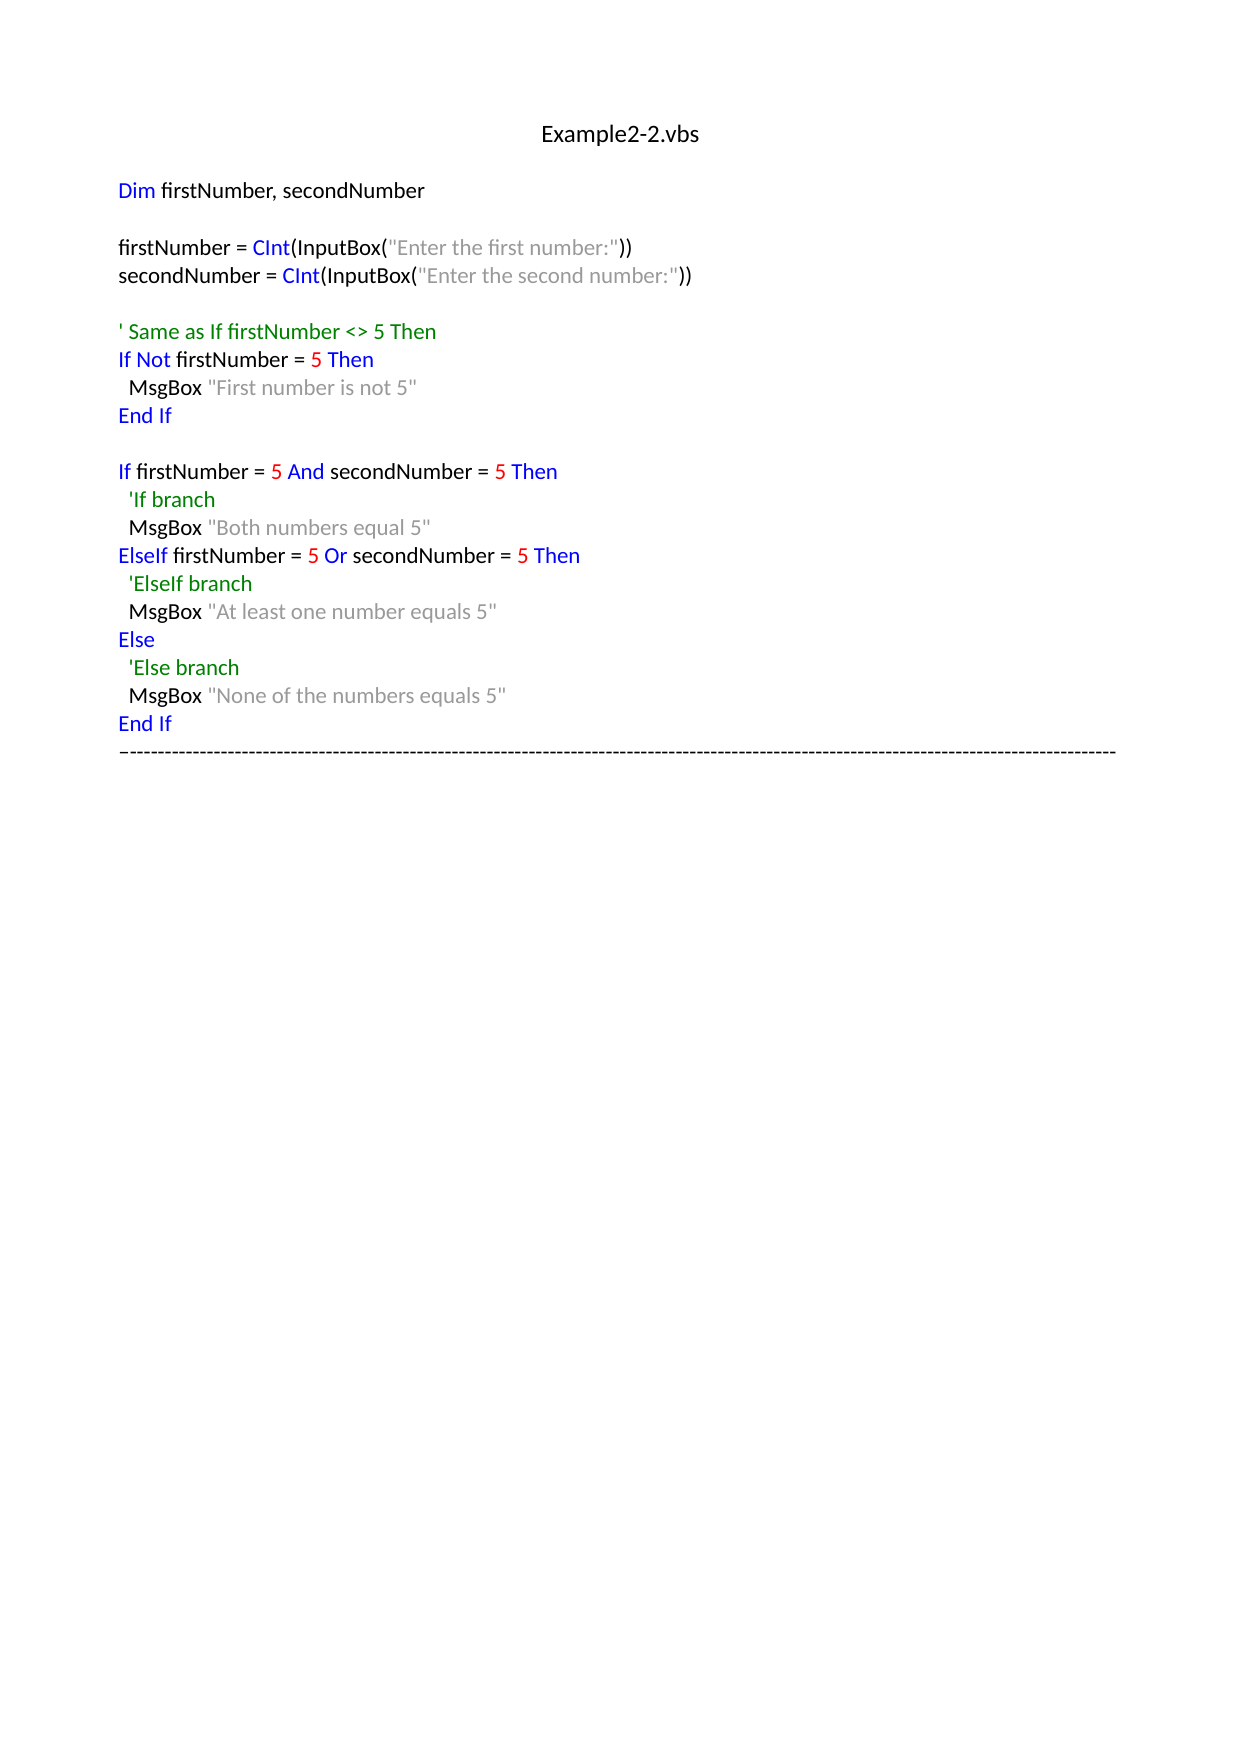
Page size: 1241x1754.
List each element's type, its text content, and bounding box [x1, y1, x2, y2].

text MsgBox "First number is not 5" [118, 373, 1122, 401]
text secondNumber = CInt(InputBox("Enter the second number:")) [118, 261, 1122, 289]
text End If [118, 401, 1122, 429]
text End If [118, 709, 1122, 737]
text If Not firstNumber = 5 Then [118, 345, 1122, 373]
text Example2-2.vbs [118, 118, 1122, 149]
text Else [118, 625, 1122, 653]
text ElseIf firstNumber = 5 Or secondNumber = 5 Then [118, 541, 1122, 569]
text ' Same as If firstNumber <> 5 Then [118, 317, 1122, 345]
text –--------------------------------------------------------------------------------------------------------------------------------------------- [118, 737, 1122, 765]
text 'If branch [118, 485, 1122, 513]
text 'Else branch [118, 653, 1122, 681]
text Dim firstNumber, secondNumber [118, 177, 1122, 205]
text If firstNumber = 5 And secondNumber = 5 Then [118, 457, 1122, 485]
text MsgBox "None of the numbers equals 5" [118, 681, 1122, 709]
text firstNumber = CInt(InputBox("Enter the first number:")) [118, 233, 1122, 261]
text 'ElseIf branch [118, 569, 1122, 597]
text MsgBox "At least one number equals 5" [118, 597, 1122, 625]
text MsgBox "Both numbers equal 5" [118, 513, 1122, 541]
